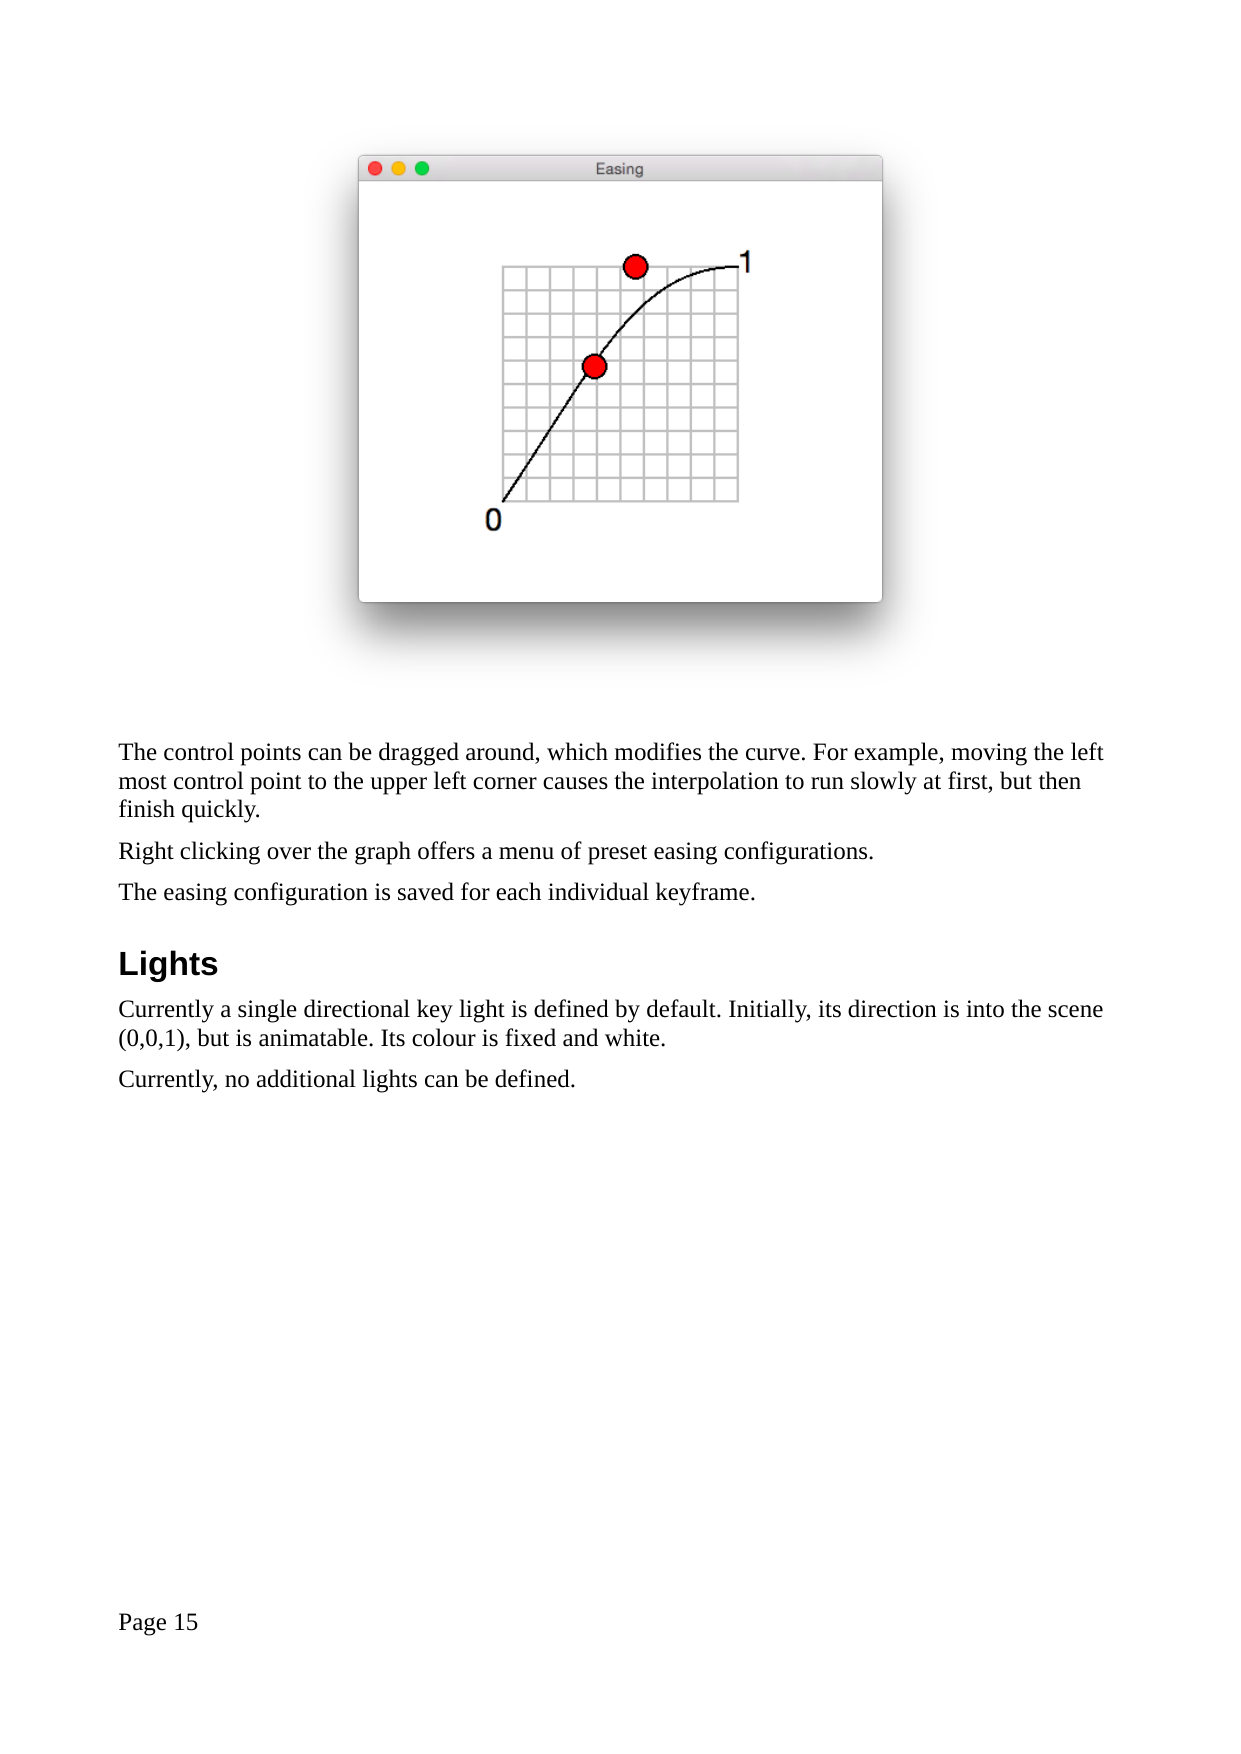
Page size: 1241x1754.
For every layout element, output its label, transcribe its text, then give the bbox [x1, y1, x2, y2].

subtitle Lights [118, 943, 1122, 982]
text Right clicking over the graph offers a menu of preset easing configurations. [118, 836, 1122, 864]
text The control points can be dragged around, which modifies the curve. For example, moving the left most control point to the upper left corner causes the interpolation to run slowly at first, but then finish quickly. [118, 737, 1122, 823]
picture [293, 118, 948, 696]
text The easing configuration is saved for each individual keyframe. [118, 877, 1122, 906]
text Currently a single directional key light is defined by default. Initially, its direction is into the scene (0,0,1), but is animatable. Its colour is fixed and white. [118, 994, 1122, 1052]
text Currently, no additional lights can be defined. [118, 1064, 1122, 1093]
